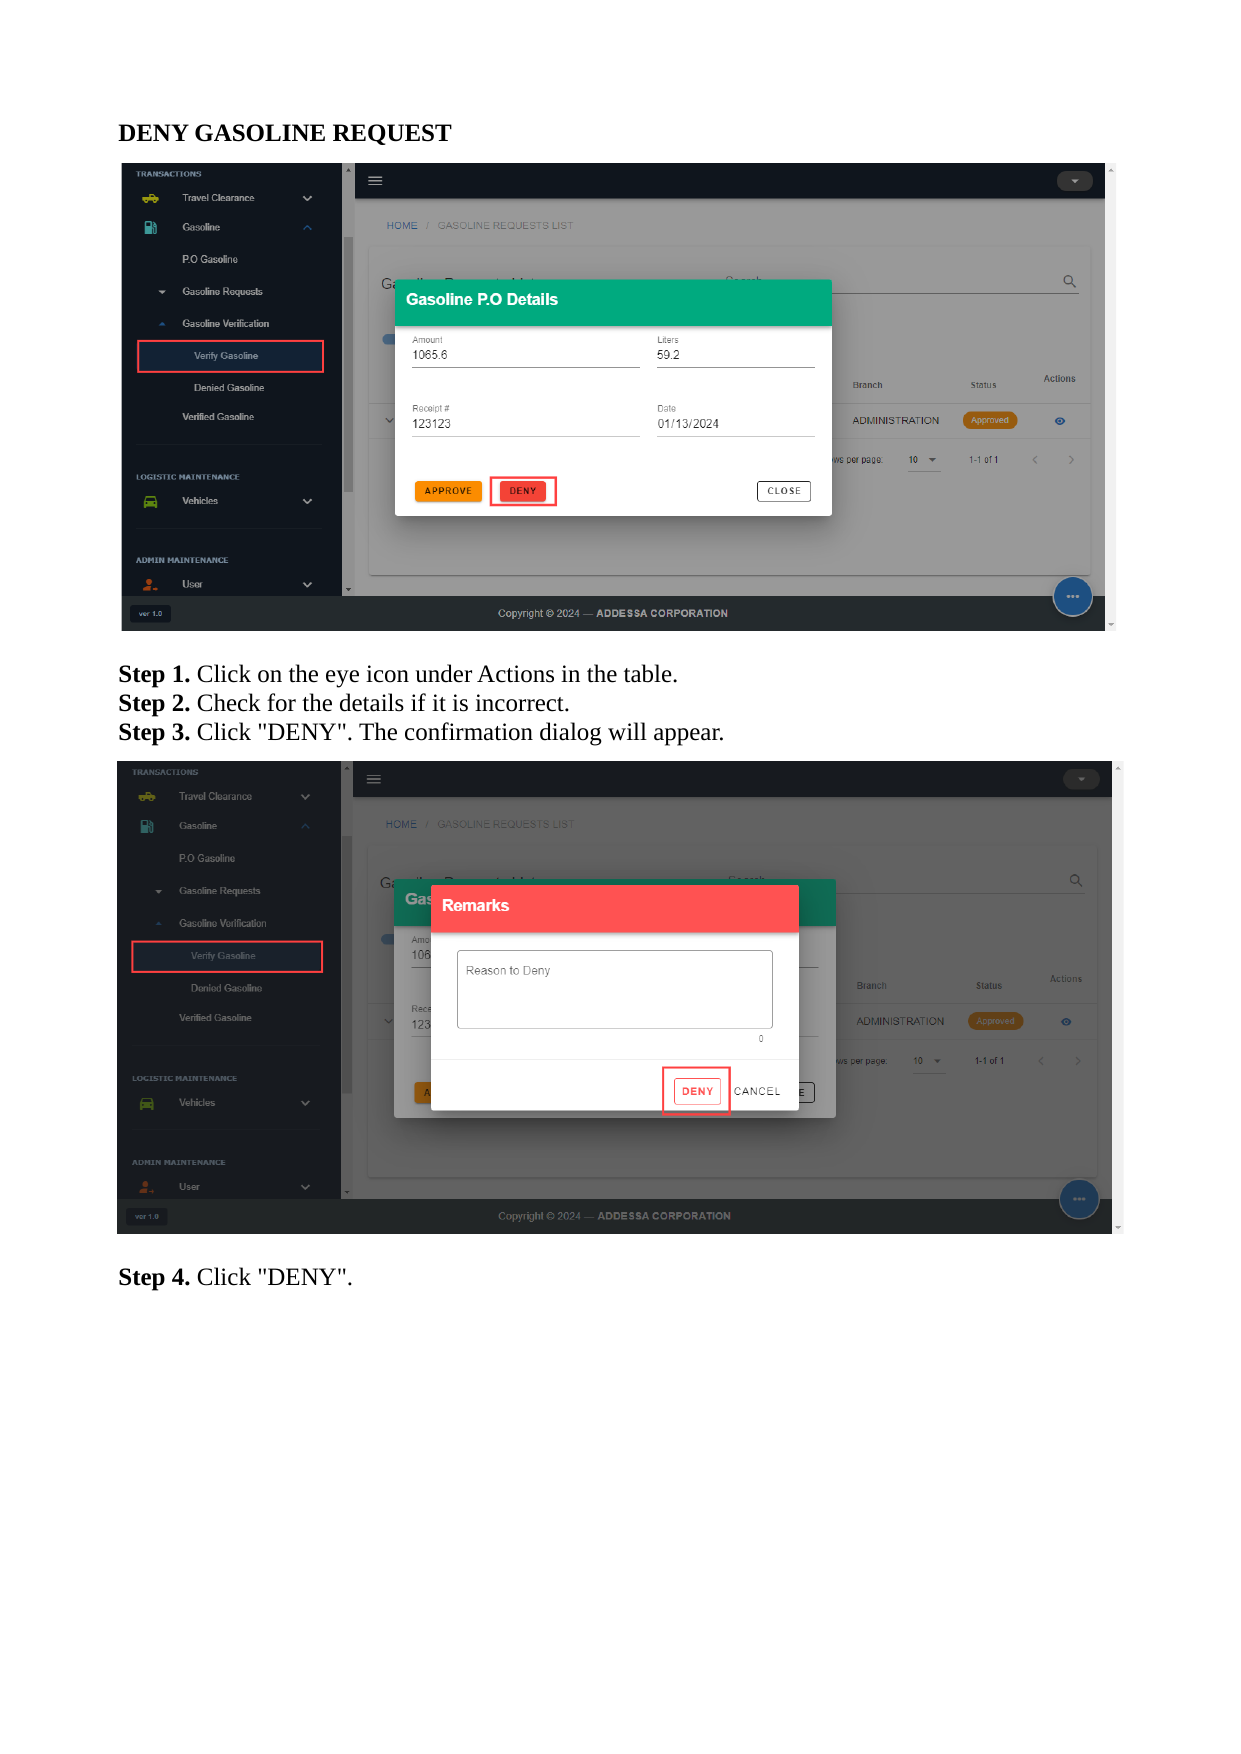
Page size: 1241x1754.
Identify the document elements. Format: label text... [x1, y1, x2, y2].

text DENY GASOLINE REQUEST [118, 118, 1122, 147]
text Step 4. Click "DENY". [118, 1262, 1122, 1291]
picture [121, 163, 1117, 631]
text Step 1. Click on the eye icon under Actions in the table. [118, 659, 1122, 688]
picture [117, 761, 1124, 1234]
text Step 2. Check for the details if it is incorrect. [118, 688, 1122, 717]
text Step 3. Click "DENY". The confirmation dialog will appear. [118, 717, 1122, 746]
